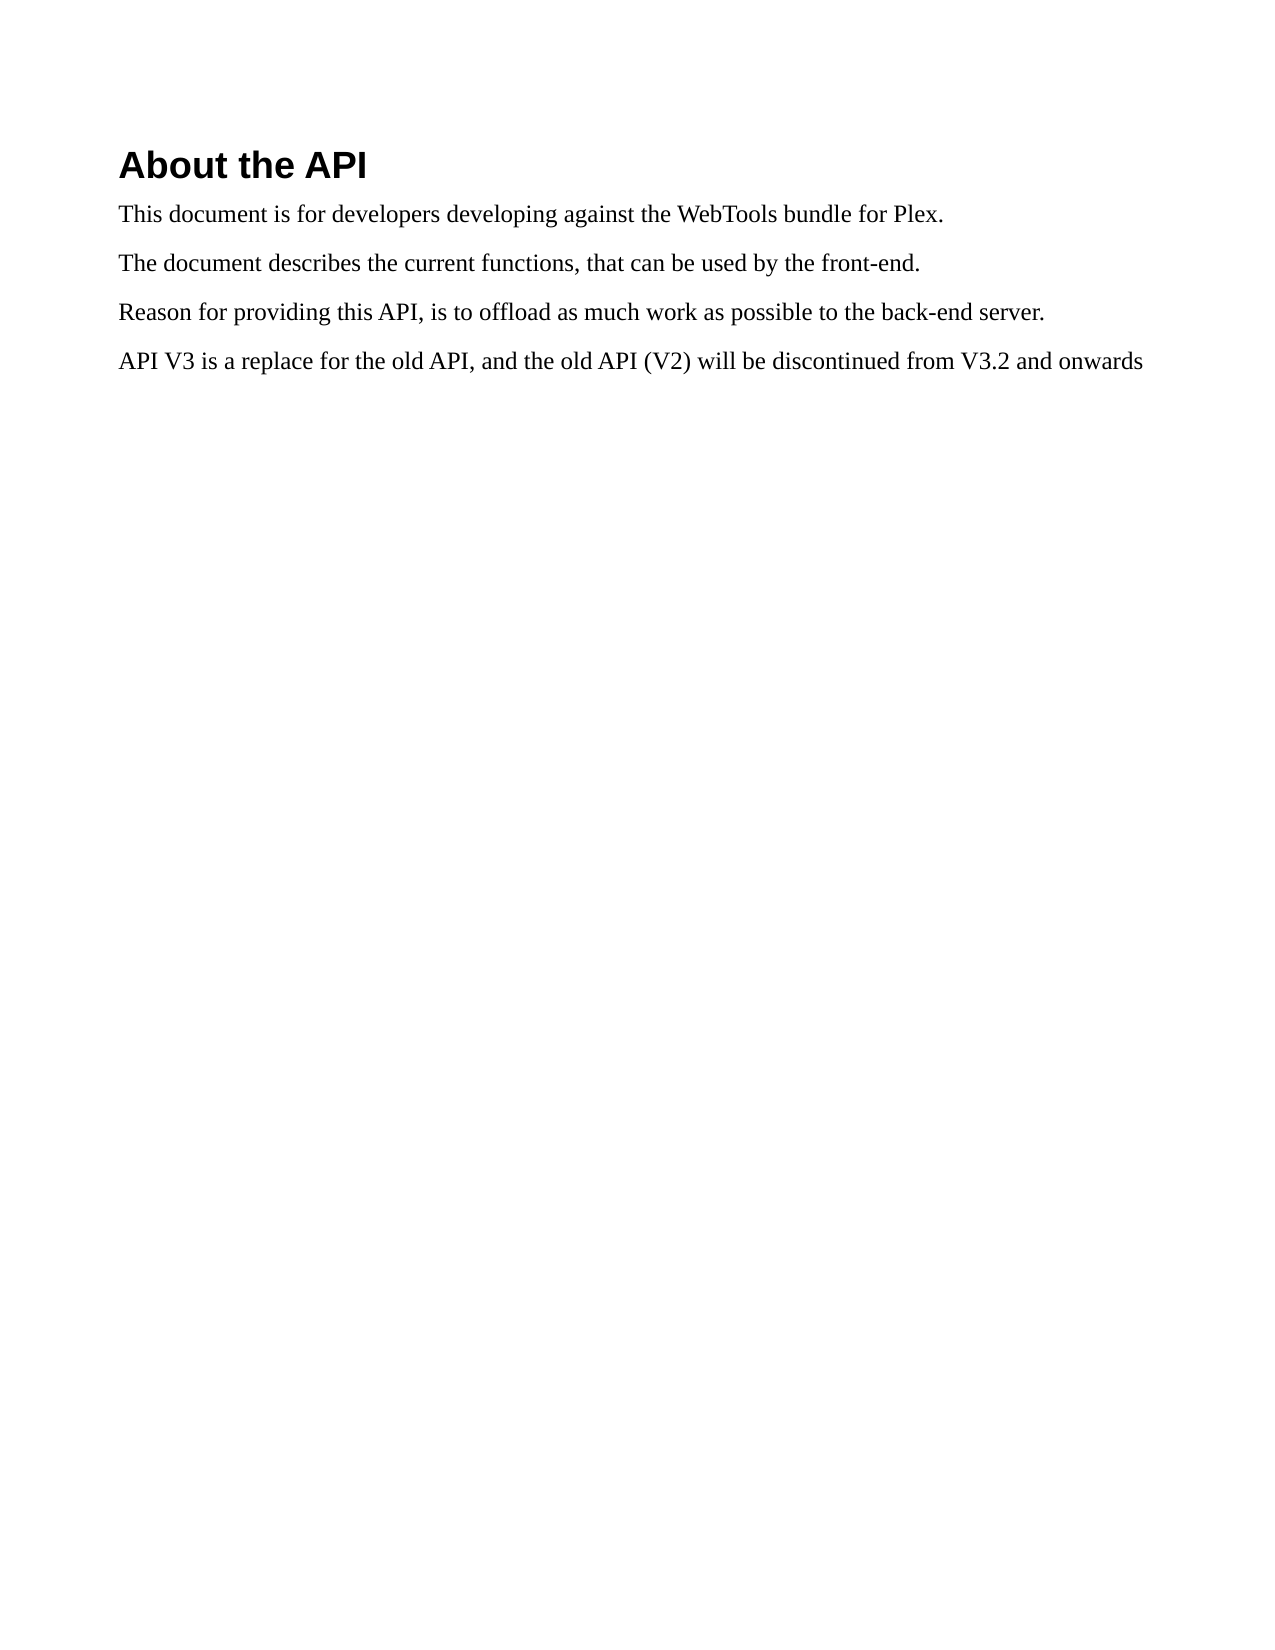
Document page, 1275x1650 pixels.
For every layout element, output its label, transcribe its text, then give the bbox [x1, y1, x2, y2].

subtitle About the API [118, 143, 1157, 187]
text Reason for providing this API, is to offload as much work as possible to the back-end server. [118, 297, 1157, 326]
text The document describes the current functions, that can be used by the front-end. [118, 248, 1157, 277]
text API V3 is a replace for the old API, and the old API (V2) will be discontinued from V3.2 and onwards [118, 346, 1157, 375]
text This document is for developers developing against the WebTools bundle for Plex. [118, 199, 1157, 228]
